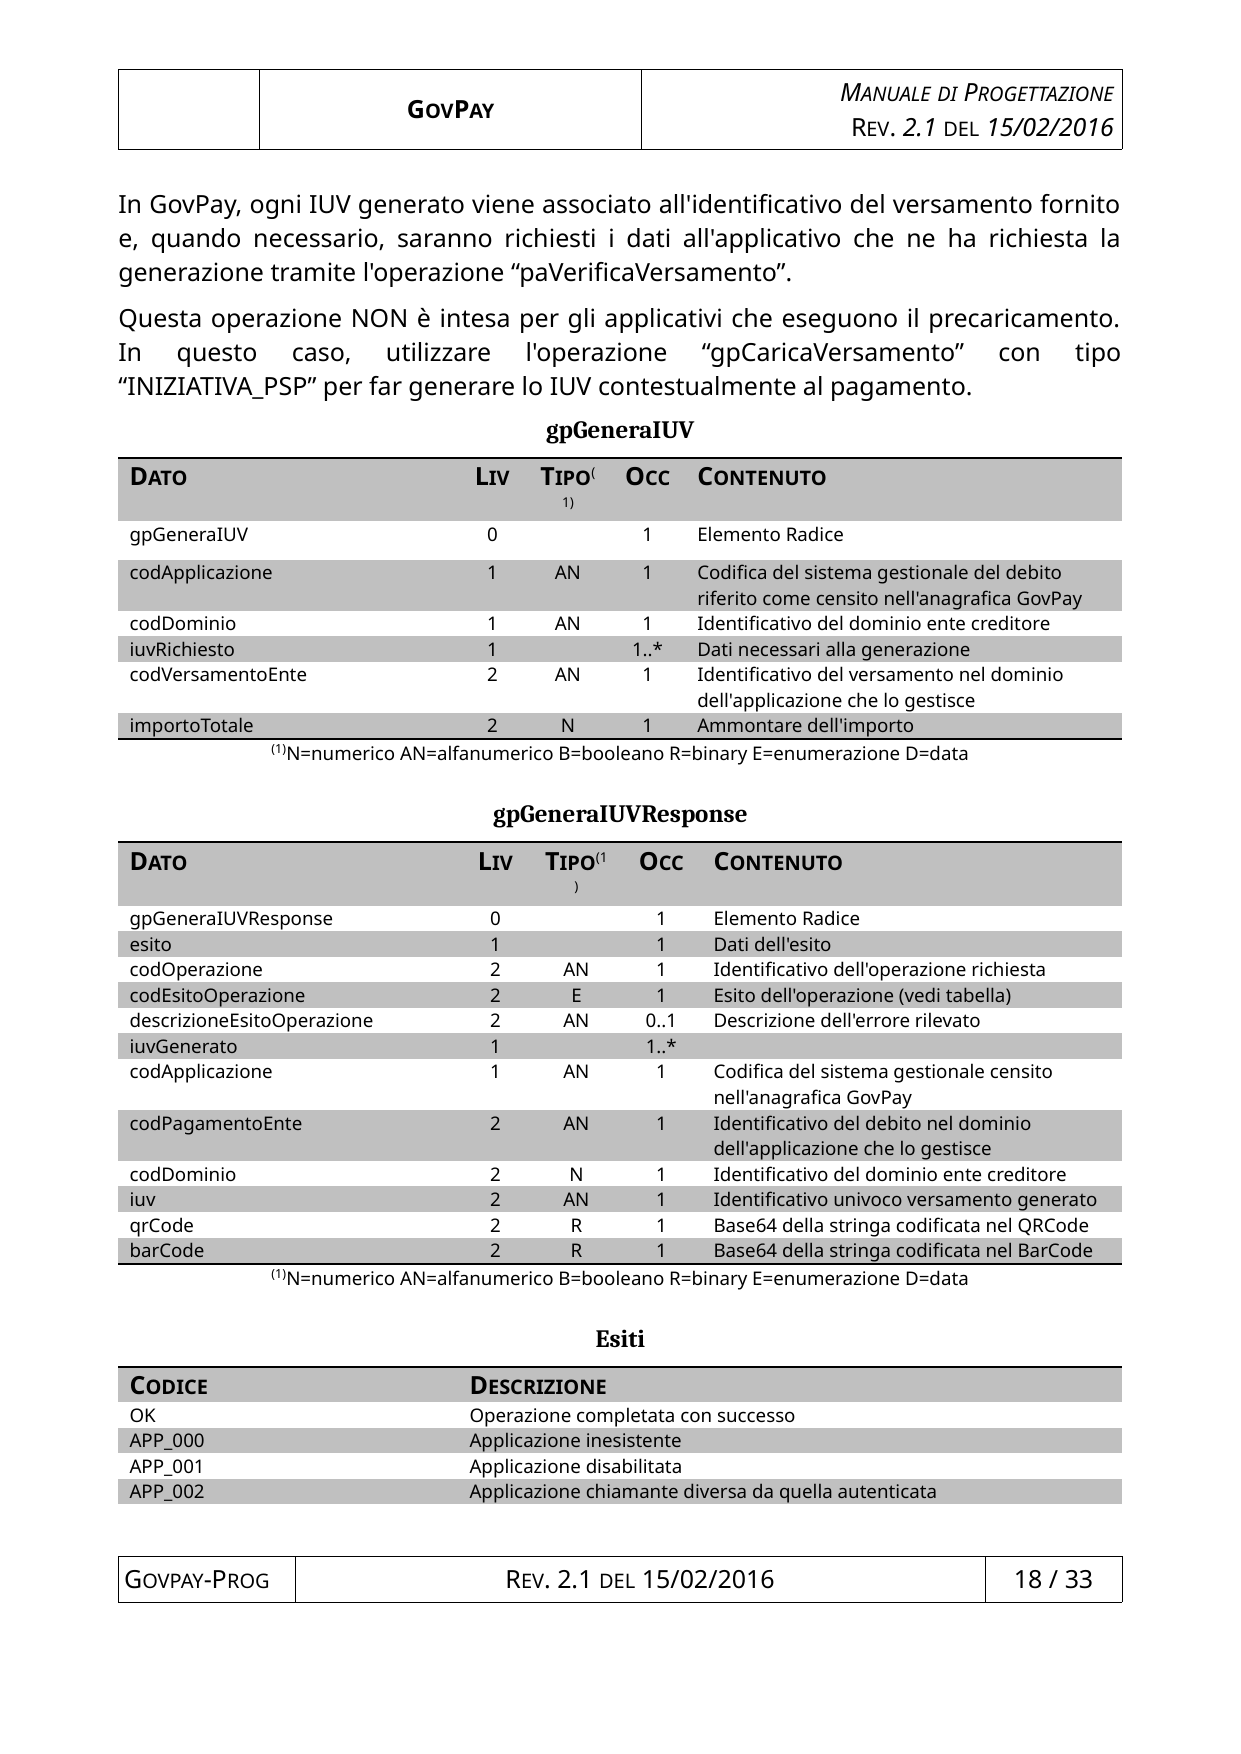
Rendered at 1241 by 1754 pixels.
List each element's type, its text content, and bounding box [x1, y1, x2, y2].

table_cell Descrizione dell'errore rilevato [702, 1008, 1122, 1033]
table_cell Dato [118, 459, 458, 521]
table_cell 1 [620, 1238, 702, 1263]
table_cell 1 [620, 1186, 702, 1212]
table_cell iuvGenerato [118, 1033, 458, 1059]
table_cell Dato [118, 843, 458, 906]
table_cell qrCode [118, 1212, 458, 1237]
table_cell descrizioneEsitoOperazione [118, 1008, 458, 1033]
table_cell 2 [458, 1238, 532, 1263]
table_cell Contenuto [702, 843, 1122, 906]
table_cell AN [526, 611, 609, 636]
table_cell Codifica del sistema gestionale del debito riferito come censito nell'anagrafica GovPay [686, 560, 1122, 611]
table_cell [526, 636, 609, 662]
table_cell esito [118, 931, 458, 957]
table_cell Elemento Radice [686, 521, 1122, 559]
table_cell N [532, 1161, 620, 1186]
table_cell R [532, 1212, 620, 1237]
table_cell 1 [458, 1059, 532, 1110]
table_cell gpGeneraIUV [118, 521, 458, 559]
table_cell 2 [458, 982, 532, 1008]
table_cell E [532, 982, 620, 1008]
table_cell 2 [458, 1110, 532, 1161]
table_cell Identificativo del dominio ente creditore [702, 1161, 1122, 1186]
table_cell 2 [458, 1008, 532, 1033]
table_cell 1..* [609, 636, 686, 662]
table_cell 1 [609, 521, 686, 559]
table_cell 2 [458, 1186, 532, 1212]
table_cell 1 [620, 931, 702, 957]
table_cell codOperazione [118, 957, 458, 982]
table_cell Base64 della stringa codificata nel BarCode [702, 1238, 1122, 1263]
table_cell Contenuto [686, 459, 1122, 521]
table_cell [532, 906, 620, 931]
table_cell AN [532, 1059, 620, 1110]
table_cell codEsitoOperazione [118, 982, 458, 1008]
table_cell 1 [620, 957, 702, 982]
table_cell Applicazione inesistente [458, 1428, 1122, 1453]
table_cell 1 [458, 1033, 532, 1059]
table_cell Descrizione [458, 1368, 1122, 1402]
table_cell Base64 della stringa codificata nel QRCode [702, 1212, 1122, 1237]
table_cell 1 [609, 662, 686, 713]
table_cell 2 [458, 662, 526, 713]
table_cell Identificativo del versamento nel dominio dell'applicazione che lo gestisce [686, 662, 1122, 713]
text Questa operazione NON è intesa per gli applicativi che eseguono il precaricamento. In questo caso, utilizzare l'operazione “gpCaricaVersamento” con tipo “INIZIATIVA_PSP” per far generare lo IUV contestualmente al pagamento. [118, 301, 1122, 403]
table_cell Liv [458, 459, 526, 521]
table_cell [526, 521, 609, 559]
table_cell Dati dell'esito [702, 931, 1122, 957]
table_cell 1 [609, 713, 686, 738]
table_cell 1 [458, 636, 526, 662]
table_cell AN [526, 662, 609, 713]
table_cell Codice [118, 1368, 458, 1402]
table_cell Dati necessari alla generazione [686, 636, 1122, 662]
table_cell Occ [609, 459, 686, 521]
table_cell 0..1 [620, 1008, 702, 1033]
table_cell Elemento Radice [702, 906, 1122, 931]
text (1)N=numerico AN=alfanumerico B=booleano R=binary E=enumerazione D=data [118, 740, 1122, 766]
table_cell 1 [609, 560, 686, 611]
table_cell 0 [458, 906, 532, 931]
table_cell N [526, 713, 609, 738]
table_cell AN [532, 1110, 620, 1161]
table_cell 1 [458, 560, 526, 611]
table_cell Identificativo univoco versamento generato [702, 1186, 1122, 1212]
table_cell 1..* [620, 1033, 702, 1059]
table_cell 1 [620, 1110, 702, 1161]
table_cell iuv [118, 1186, 458, 1212]
table_cell AN [532, 957, 620, 982]
table_cell [702, 1033, 1122, 1059]
table_cell Codifica del sistema gestionale censito nell'anagrafica GovPay [702, 1059, 1122, 1110]
table_cell codApplicazione [118, 560, 458, 611]
table_cell 1 [458, 931, 532, 957]
table_cell 0 [458, 521, 526, 559]
table_cell 2 [458, 1161, 532, 1186]
table_cell [532, 931, 620, 957]
table_cell AN [532, 1008, 620, 1033]
table_cell 1 [458, 611, 526, 636]
table_cell 1 [620, 1212, 702, 1237]
table_cell Identificativo del dominio ente creditore [686, 611, 1122, 636]
table_cell Operazione completata con successo [458, 1402, 1122, 1427]
table_cell Ammontare dell'importo [686, 713, 1122, 738]
table_cell Liv [458, 843, 532, 906]
table_cell APP_000 [118, 1428, 458, 1453]
table_cell 1 [620, 1161, 702, 1186]
table_cell 1 [620, 1059, 702, 1110]
table_cell AN [532, 1186, 620, 1212]
table_cell Applicazione disabilitata [458, 1453, 1122, 1478]
table_cell codDominio [118, 611, 458, 636]
table_cell 2 [458, 957, 532, 982]
table_header Esiti [118, 1325, 1122, 1366]
table_cell Occ [620, 843, 702, 906]
table_cell [532, 1033, 620, 1059]
table_cell APP_002 [118, 1479, 458, 1504]
table_cell barCode [118, 1238, 458, 1263]
table_cell 2 [458, 1212, 532, 1237]
table_cell APP_001 [118, 1453, 458, 1478]
table_cell OK [118, 1402, 458, 1427]
table_cell Esito dell'operazione (vedi tabella) [702, 982, 1122, 1008]
table_header gpGeneraIUV [118, 416, 1122, 457]
table_cell gpGeneraIUVResponse [118, 906, 458, 931]
table_cell iuvRichiesto [118, 636, 458, 662]
table_cell 2 [458, 713, 526, 738]
table_cell Applicazione chiamante diversa da quella autenticata [458, 1479, 1122, 1504]
table_cell 1 [620, 982, 702, 1008]
table_cell Identificativo del debito nel dominio dell'applicazione che lo gestisce [702, 1110, 1122, 1161]
table_cell R [532, 1238, 620, 1263]
table_cell 1 [609, 611, 686, 636]
text In GovPay, ogni IUV generato viene associato all'identificativo del versamento fornito e, quando necessario, saranno richiesti i dati all'applicativo che ne ha richiesta la generazione tramite l'operazione “paVerificaVersamento”. [118, 186, 1122, 288]
table_cell codApplicazione [118, 1059, 458, 1110]
table_cell importoTotale [118, 713, 458, 738]
table_cell 1 [620, 906, 702, 931]
table_cell codVersamentoEnte [118, 662, 458, 713]
table_cell codPagamentoEnte [118, 1110, 458, 1161]
table_cell Tipo(1) [526, 459, 609, 521]
table_header gpGeneraIUVResponse [118, 800, 1122, 841]
table_cell Identificativo dell'operazione richiesta [702, 957, 1122, 982]
table_cell codDominio [118, 1161, 458, 1186]
table_cell AN [526, 560, 609, 611]
text (1)N=numerico AN=alfanumerico B=booleano R=binary E=enumerazione D=data [118, 1265, 1122, 1291]
table_cell Tipo(1) [532, 843, 620, 906]
